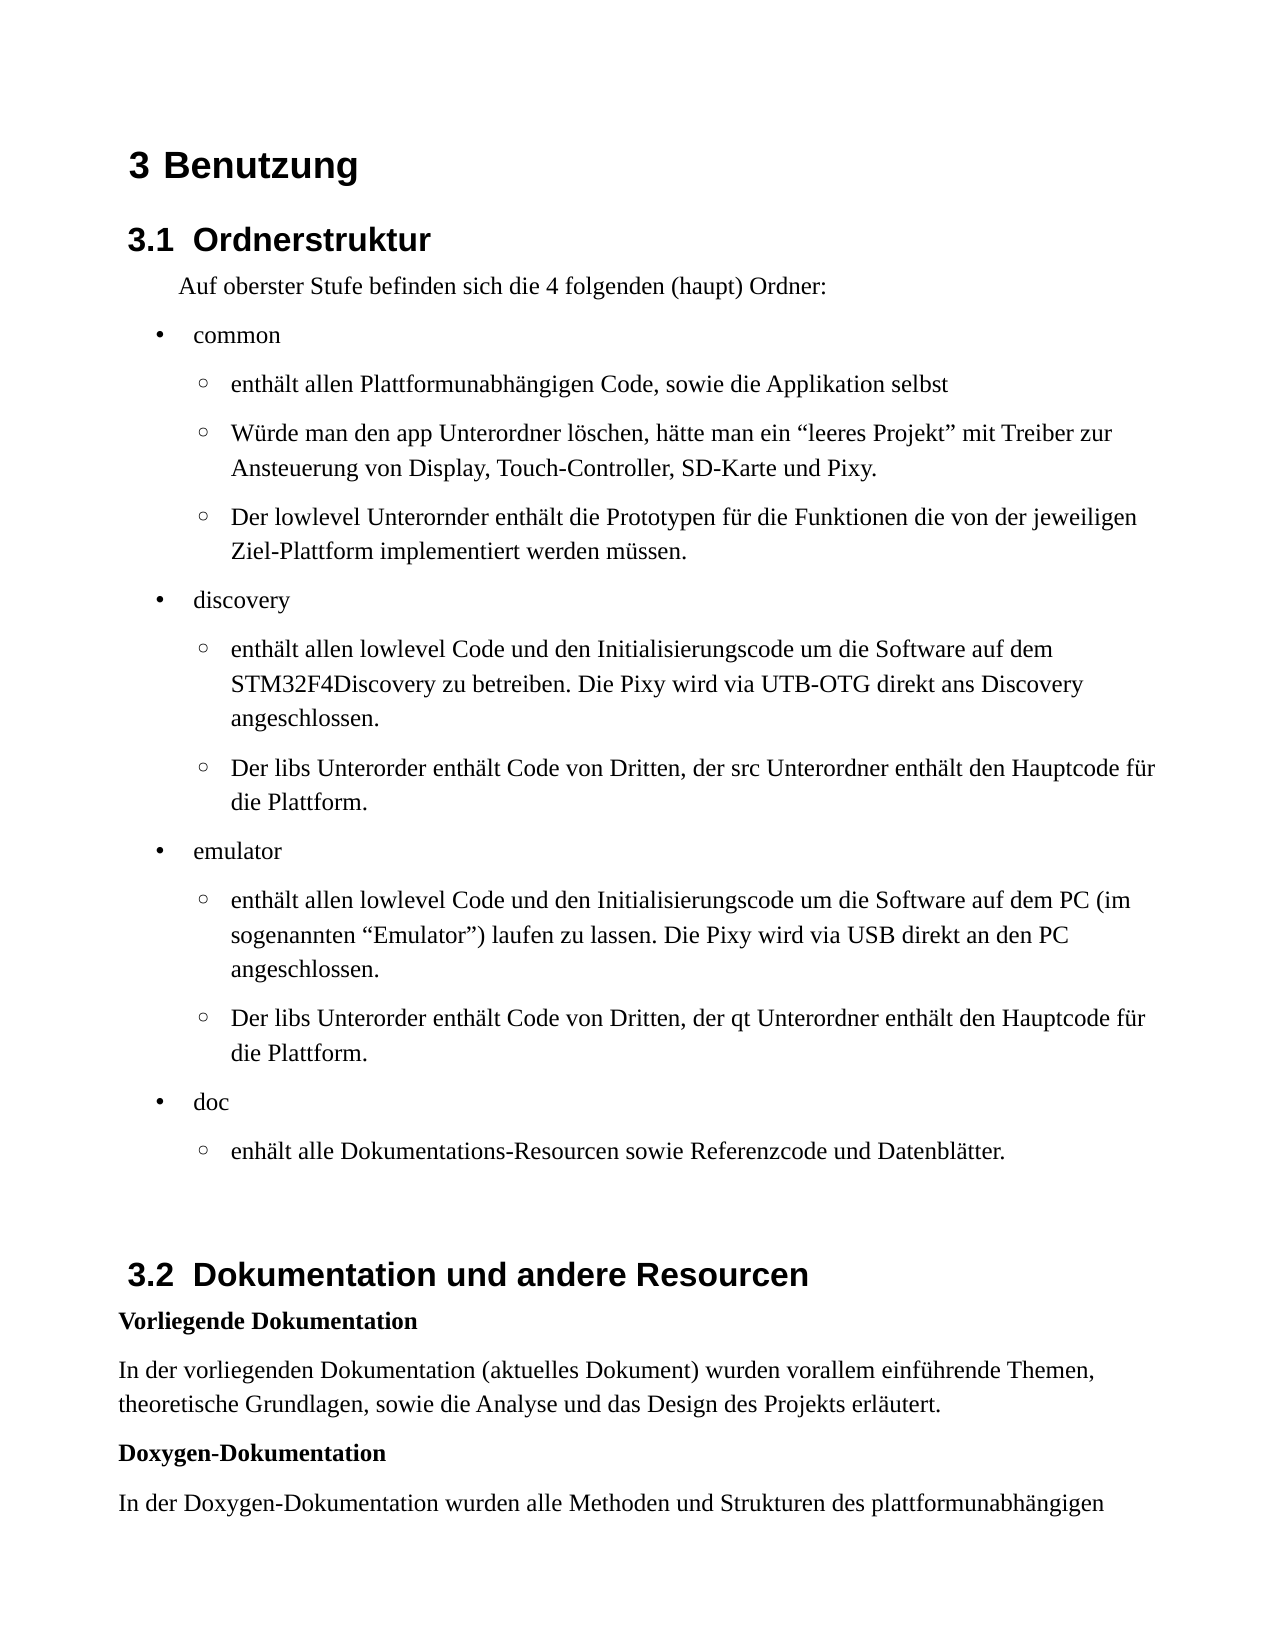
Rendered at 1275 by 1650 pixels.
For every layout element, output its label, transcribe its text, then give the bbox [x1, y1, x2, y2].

list Würde man den app Unterordner löschen, hätte man ein “leeres Projekt” mit Treiber zur Ansteuerung von Display, Touch-Controller, SD-Karte und Pixy. [193, 418, 1157, 482]
text In der vorliegenden Dokumentation (aktuelles Dokument) wurden vorallem einführende Themen, theoretische Grundlagen, sowie die Analyse und das Design des Projekts erläutert. [118, 1355, 1157, 1418]
list enthält allen lowlevel Code und den Initialisierungscode um die Software auf dem PC (im sogenannten “Emulator”) laufen zu lassen. Die Pixy wird via USB direkt an den PC angeschlossen. [193, 885, 1157, 983]
list Der libs Unterorder enthält Code von Dritten, der qt Unterordner enthält den Hauptcode für die Plattform. [193, 1003, 1157, 1066]
list discovery [156, 586, 1157, 614]
text Auf oberster Stufe befinden sich die 4 folgenden (haupt) Ordner: [118, 271, 1157, 300]
subtitle Benutzung [118, 143, 1157, 187]
list Der libs Unterorder enthält Code von Dritten, der src Unterordner enthält den Hauptcode für die Plattform. [193, 753, 1157, 816]
list emulator [156, 836, 1157, 865]
list Der lowlevel Unterornder enthält die Prototypen für die Funktionen die von der jeweiligen Ziel-Plattform implementiert werden müssen. [193, 502, 1157, 565]
text Doxygen-Dokumentation [118, 1438, 1157, 1467]
list enthält allen Plattformunabhängigen Code, sowie die Applikation selbst [193, 369, 1157, 398]
text In der Doxygen-Dokumentation wurden alle Methoden und Strukturen des plattformunabhängigen [118, 1488, 1157, 1516]
list common [156, 320, 1157, 349]
subtitle Dokumentation und andere Resourcen [118, 1255, 1157, 1293]
list enhält alle Dokumentations-Resourcen sowie Referenzcode und Datenblätter. [193, 1136, 1157, 1164]
text Vorliegende Dokumentation [118, 1306, 1157, 1335]
subtitle Ordnerstruktur [118, 220, 1157, 259]
list enthält allen lowlevel Code und den Initialisierungscode um die Software auf dem STM32F4Discovery zu betreiben. Die Pixy wird via UTB-OTG direkt ans Discovery angeschlossen. [193, 634, 1157, 732]
list doc [156, 1087, 1157, 1116]
